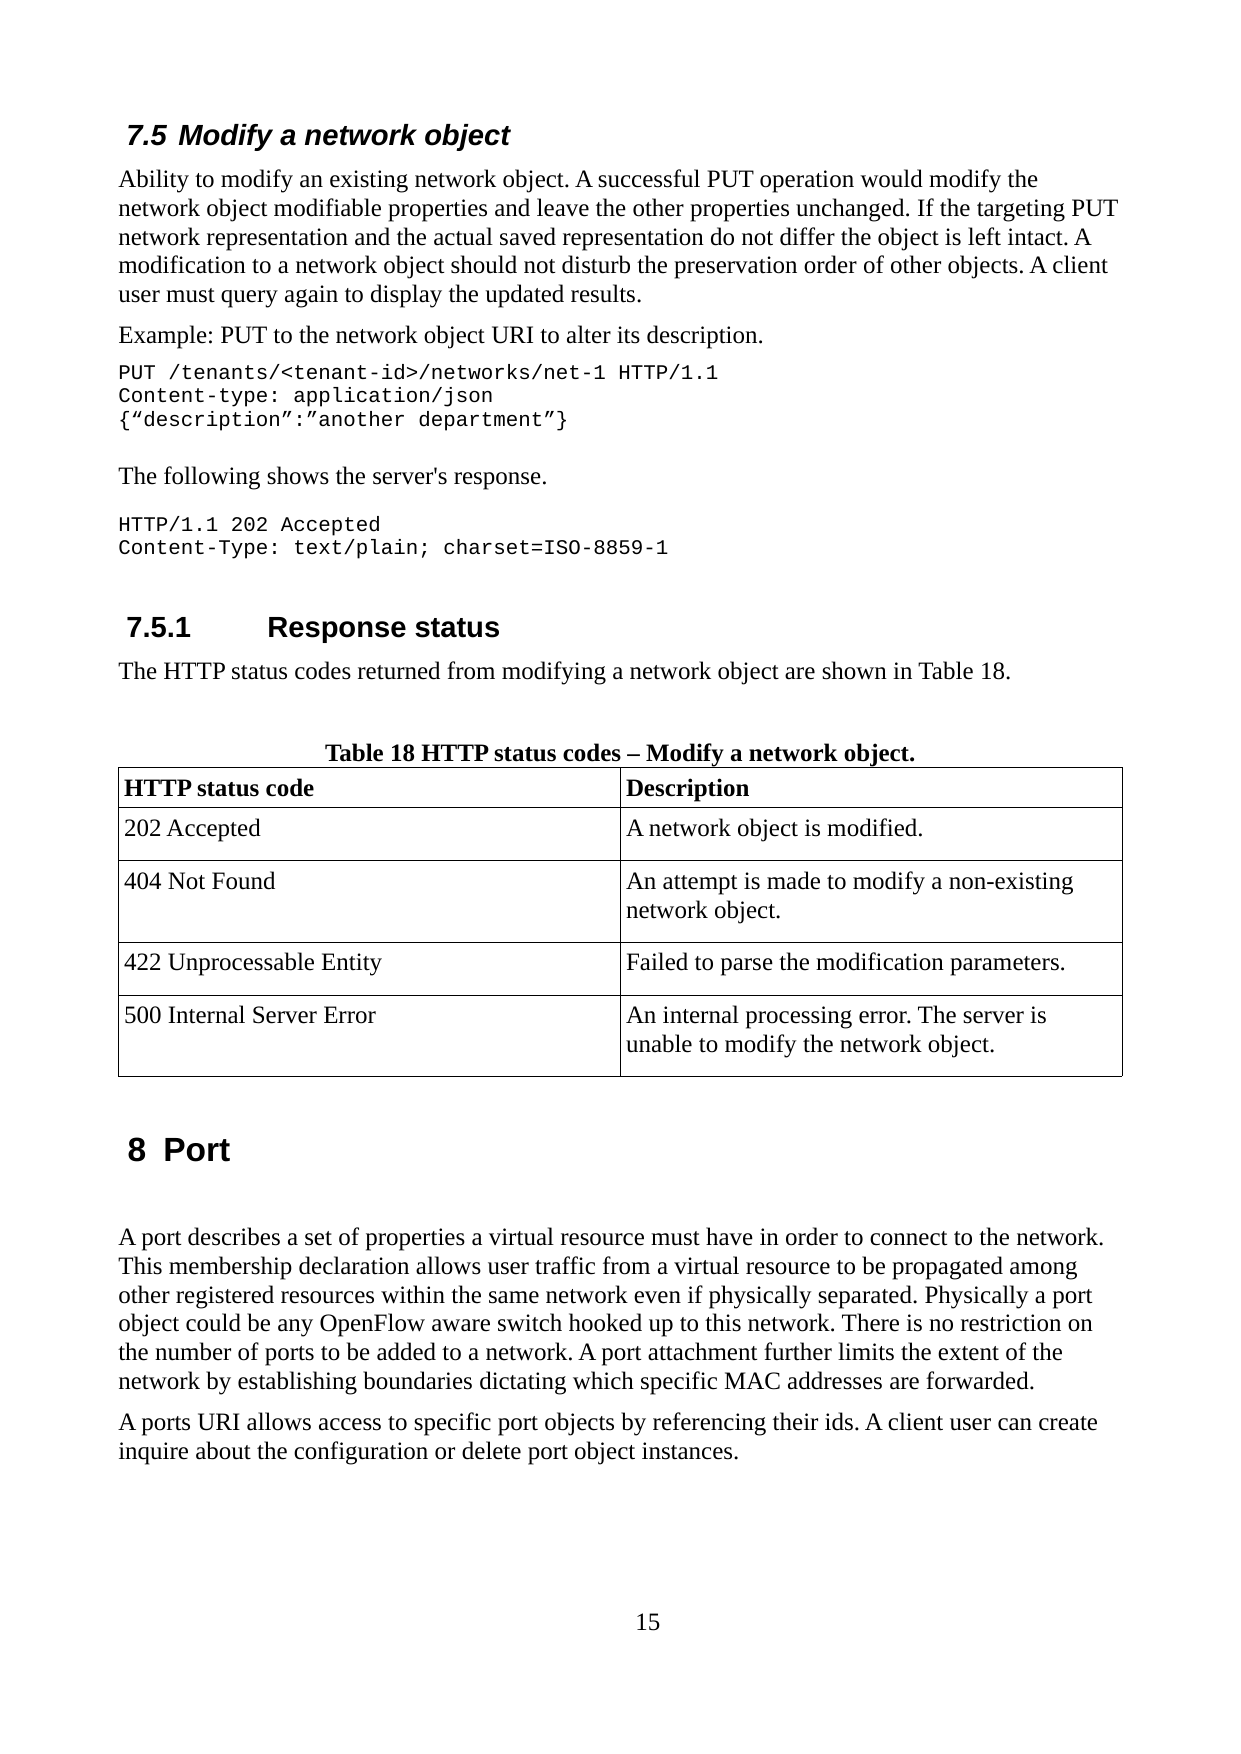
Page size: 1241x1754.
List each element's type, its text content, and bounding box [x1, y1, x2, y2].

table_cell 422 Unprocessable Entity [119, 943, 620, 994]
text {“description”:”another department”} [118, 409, 1122, 433]
text Example: PUT to the network object URI to alter its description. [118, 320, 1122, 349]
subtitle Response status [118, 610, 1122, 643]
text HTTP/1.1 202 Accepted [118, 514, 1122, 537]
text PUT /tenants/<tenant-id>/networks/net-1 HTTP/1.1 [118, 362, 1122, 385]
text Ability to modify an existing network object. A successful PUT operation would modify the network object modifiable properties and leave the other properties unchanged. If the targeting PUT network representation and the actual saved representation do not differ the object is left intact. A modification to a network object should not disturb the preservation order of other objects. A client user must query again to display the updated results. [118, 164, 1122, 308]
table_cell An attempt is made to modify a non-existing network object. [621, 861, 1122, 942]
table_cell An internal processing error. The server is unable to modify the network object. [621, 996, 1122, 1076]
subtitle Port [118, 1130, 1122, 1168]
subtitle Table 18 HTTP status codes – Modify a network object. [118, 738, 1122, 767]
table_cell 404 Not Found [119, 861, 620, 942]
text The HTTP status codes returned from modifying a network object are shown in Table 18. [118, 656, 1122, 684]
text Content-Type: text/plain; charset=ISO-8859-1 [118, 537, 1122, 561]
table_cell 500 Internal Server Error [119, 996, 620, 1076]
table_cell A network object is modified. [621, 808, 1122, 860]
table_header HTTP status code [119, 768, 620, 807]
table_cell Failed to parse the modification parameters. [621, 943, 1122, 994]
text A ports URI allows access to specific port objects by referencing their ids. A client user can create inquire about the configuration or delete port object instances. [118, 1407, 1122, 1465]
text Content-type: application/json [118, 385, 1122, 409]
table_header Description [621, 768, 1122, 807]
table_cell 202 Accepted [119, 808, 620, 860]
text The following shows the server's response. [118, 461, 1122, 490]
subtitle Modify a network object [118, 118, 1122, 152]
text A port describes a set of properties a virtual resource must have in order to connect to the network. This membership declaration allows user traffic from a virtual resource to be propagated among other registered resources within the same network even if physically separated. Physically a port object could be any OpenFlow aware switch hooked up to this network. There is no restriction on the number of ports to be added to a network. A port attachment further limits the extent of the network by establishing boundaries dictating which specific MAC addresses are forwarded. [118, 1222, 1122, 1395]
